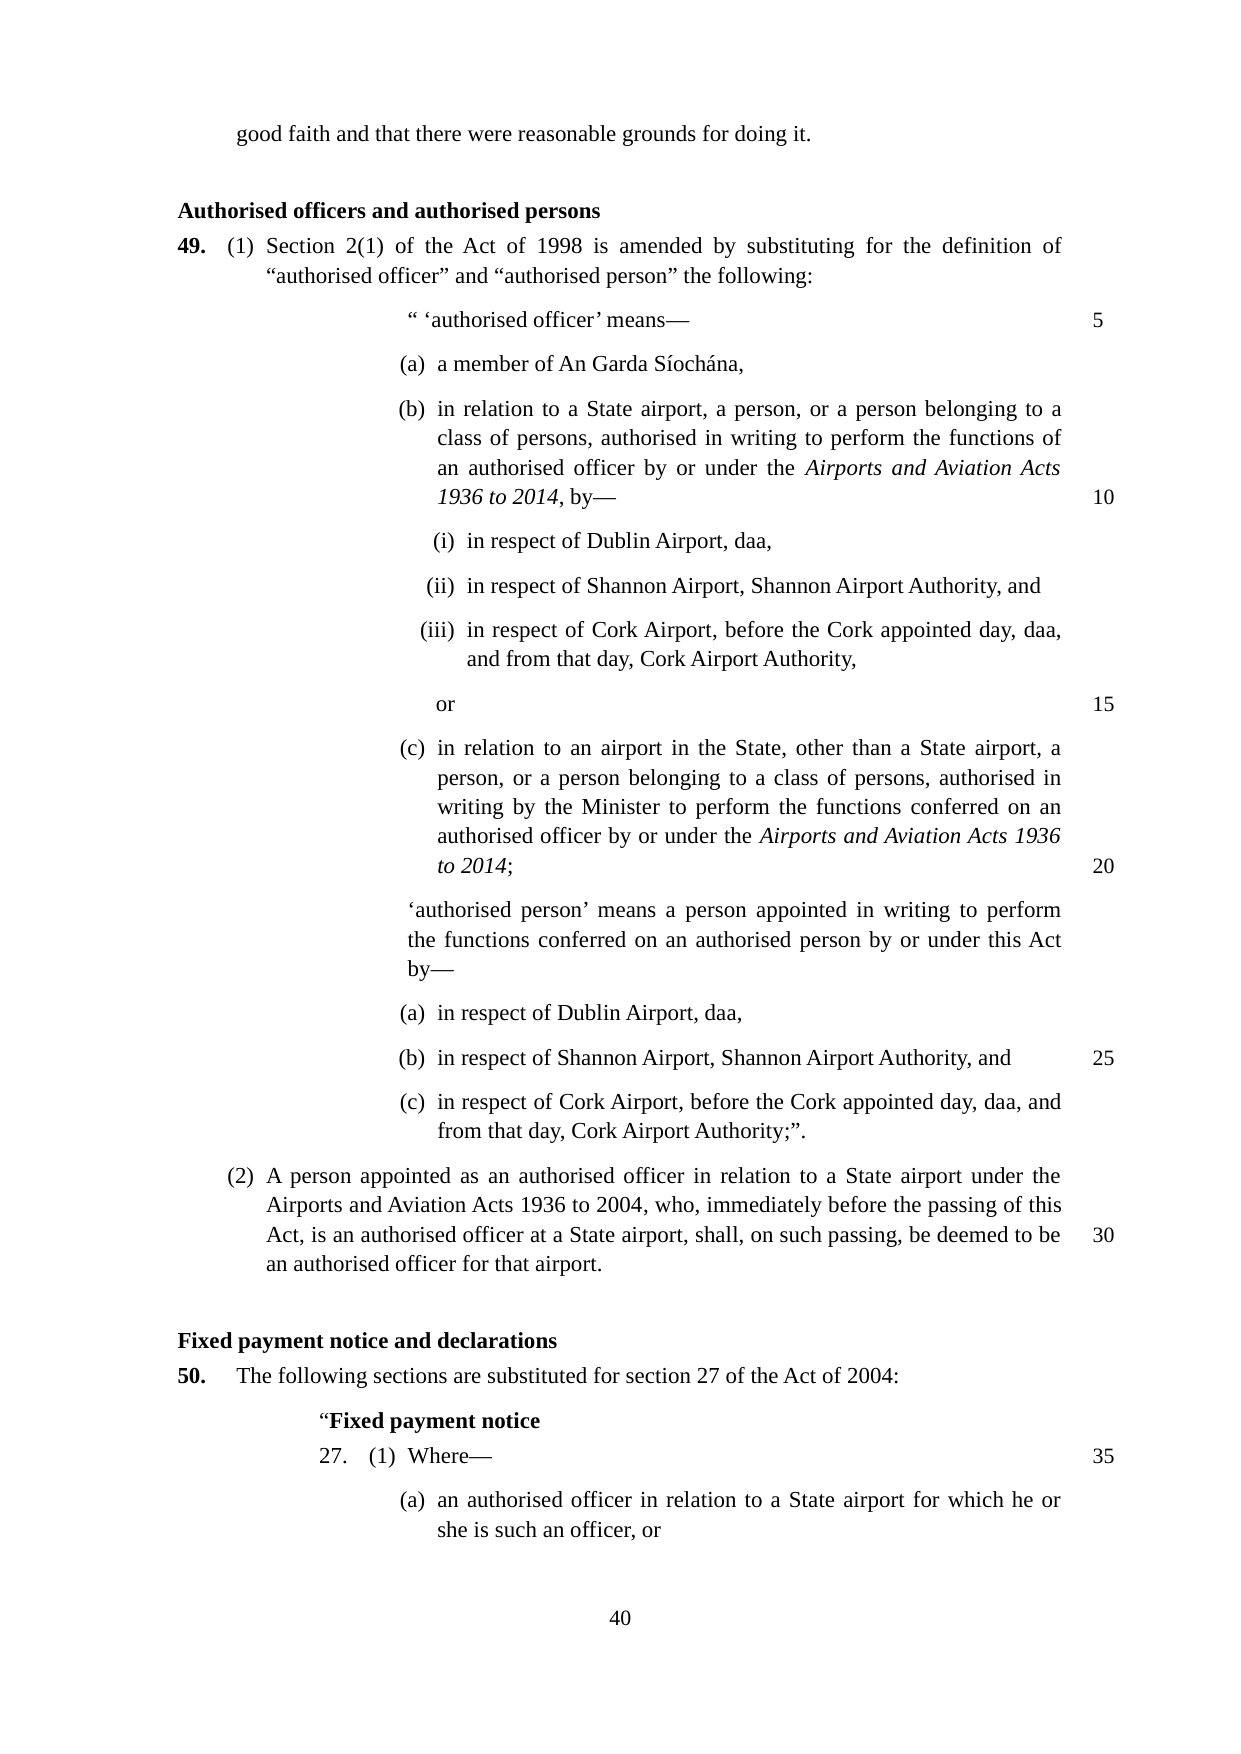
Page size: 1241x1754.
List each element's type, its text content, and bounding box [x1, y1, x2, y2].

text “Fixed payment notice [319, 1404, 1063, 1434]
text Authorised officers and authorised persons [177, 195, 1063, 224]
text (b) in relation to a State airport, a person, or a person belonging to a class of persons, authorised in writing to perform the functions of an authorised officer by or under the Airports and Aviation Acts 1936 to 2014, by⁠— [307, 393, 1063, 511]
text ‘authorised person’ means a person appointed in writing to perform the functions conferred on an authorised person by or under this Act by⁠— [319, 894, 1063, 982]
text Fixed payment notice and declarations [177, 1325, 1063, 1354]
text or [295, 688, 1063, 717]
text (b) in respect of Shannon Airport, Shannon Airport Authority, and [307, 1042, 1063, 1071]
text (2) A person appointed as an authorised officer in relation to a State airport under the Airports and Aviation Acts 1936 to 2004, who, immediately before the passing of this Act, is an authorised officer at a State airport, shall, on such passing, be deemed to be an authorised officer for that airport. [177, 1159, 1063, 1277]
text (c) in respect of Cork Airport, before the Cork appointed day, daa, and from that day, Cork Airport Authority;”. [307, 1086, 1063, 1145]
text 50. The following sections are substituted for section 27 of the Act of 2004: [177, 1360, 1063, 1390]
text (a) an authorised officer in relation to a State airport for which he or she is such an officer, or [307, 1484, 1063, 1543]
text good faith and that there were reasonable grounds for doing it. [177, 118, 1063, 148]
text 27. (1) Where⁠— [319, 1440, 1063, 1469]
text (ii) in respect of Shannon Airport, Shannon Airport Authority, and [295, 569, 1063, 599]
text (a) in respect of Dublin Airport, daa, [307, 997, 1063, 1027]
text (i) in respect of Dublin Airport, daa, [295, 525, 1063, 555]
text 49. (1) Section 2(1) of the Act of 1998 is amended by substituting for the definition of “authorised officer” and “authorised person” the following: [177, 230, 1063, 289]
text (a) a member of An Garda Síochána, [307, 348, 1063, 378]
text “ ‘authorised officer’ means⁠— [319, 304, 1063, 333]
text (iii) in respect of Cork Airport, before the Cork appointed day, daa, and from that day, Cork Airport Authority, [295, 614, 1063, 673]
text (c) in relation to an airport in the State, other than a State airport, a person, or a person belonging to a class of persons, authorised in writing by the Minister to perform the functions conferred on an authorised officer by or under the Airports and Aviation Acts 1936 to 2014; [307, 732, 1063, 879]
